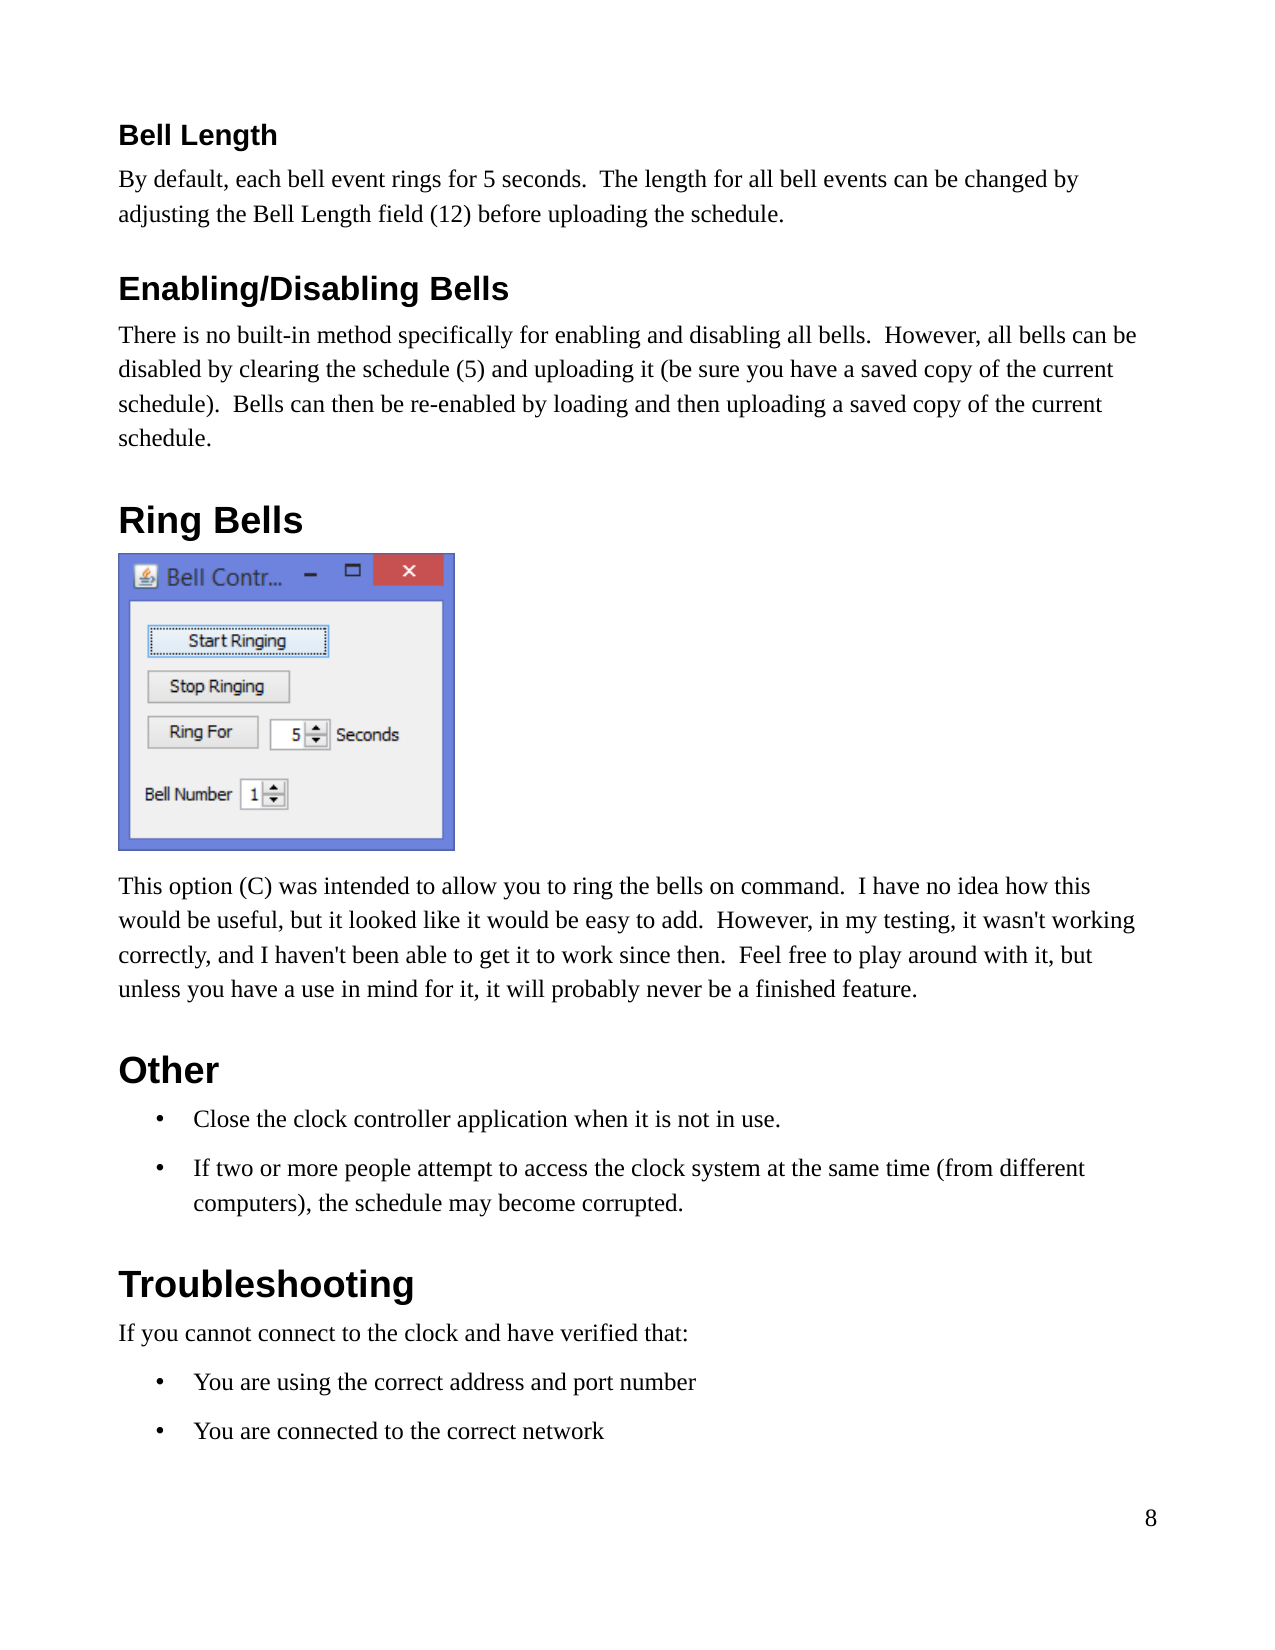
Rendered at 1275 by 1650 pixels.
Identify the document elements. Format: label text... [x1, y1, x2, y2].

subtitle Other [118, 1048, 1157, 1092]
subtitle Ring Bells [118, 497, 1157, 541]
subtitle Enabling/Disabling Bells [118, 269, 1157, 307]
list Close the clock controller application when it is not in use. [156, 1104, 1157, 1133]
list You are using the correct address and port number [156, 1367, 1157, 1396]
text If you cannot connect to the clock and have verified that: [118, 1318, 1157, 1347]
text This option (C) was intended to allow you to ring the bells on command. I have no idea how this would be useful, but it looked like it would be easy to add. However, in my testing, it wasn't working correctly, and I haven't been able to get it to work since then. Feel free to play around with it, but unless you have a use in mind for it, it will probably never be a finished feature. [118, 871, 1157, 1003]
text By default, each bell event rings for 5 seconds. The length for all bell events can be changed by adjusting the Bell Length field (12) before uploading the schedule. [118, 164, 1157, 228]
subtitle Troubleshooting [118, 1262, 1157, 1306]
subtitle Bell Length [118, 118, 1157, 152]
text There is no built-in method specifically for enabling and disabling all bells. However, all bells can be disabled by clearing the schedule (5) and uploading it (be sure you have a saved copy of the current schedule). Bells can then be re-enabled by loading and then uploading a saved copy of the current schedule. [118, 320, 1157, 452]
list You are connected to the correct network [156, 1416, 1157, 1445]
list If two or more people attempt to access the clock system at the same time (from different computers), the schedule may become corrupted. [156, 1153, 1157, 1217]
picture [118, 553, 455, 851]
